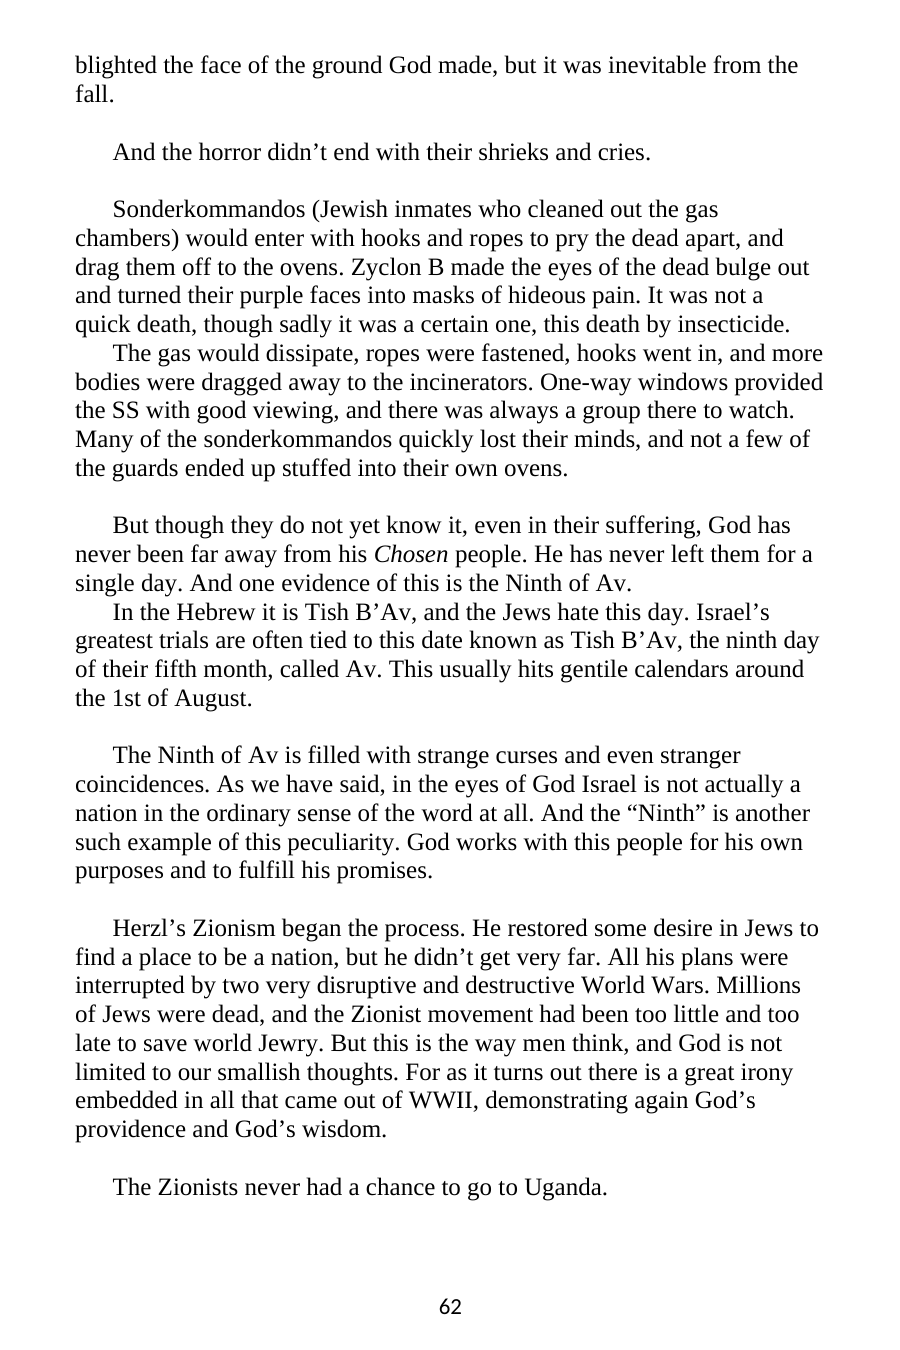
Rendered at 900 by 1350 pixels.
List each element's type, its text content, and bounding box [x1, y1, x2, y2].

text Sonderkommandos (Jewish inmates who cleaned out the gas chambers) would enter with hooks and ropes to pry the dead apart, and drag them off to the ovens. Zyclon B made the eyes of the dead bulge out and turned their purple faces into masks of hideous pain. It was not a quick death, though sadly it was a certain one, this death by insecticide. [75, 194, 825, 338]
text blighted the face of the ground God made, but it was inevitable from the fall. [75, 51, 825, 108]
text But though they do not yet know it, even in their suffering, God has never been far away from his Chosen people. He has never left them for a single day. And one evidence of this is the Ninth of Av. [75, 511, 825, 597]
text The Zionists never had a chance to go to Uganda. [75, 1172, 825, 1201]
text And the horror didn’t end with their shrieks and cries. [75, 137, 825, 166]
text The Ninth of Av is filled with strange curses and even stranger coincidences. As we have said, in the eyes of God Israel is not actually a nation in the ordinary sense of the word at all. And the “Ninth” is another such example of this peculiarity. God works with this people for his own purposes and to fulfill his promises. [75, 741, 825, 884]
text Herzl’s Zionism began the process. He restored some desire in Jews to find a place to be a nation, but he didn’t get very far. All his plans were interrupted by two very disruptive and destructive World Wars. Millions of Jews were dead, and the Zionist movement had been too little and too late to save world Jewry. But this is the way men think, and God is not limited to our smallish thoughts. For as it turns out there is a great irony embedded in all that came out of WWII, demonstrating again God’s providence and God’s wisdom. [75, 913, 825, 1143]
text The gas would dissipate, ropes were fastened, hooks went in, and more bodies were dragged away to the incinerators. One-way windows provided the SS with good viewing, and there was always a group there to watch. Many of the sonderkommandos quickly lost their minds, and not a few of the guards ended up stuffed into their own ovens. [75, 338, 825, 482]
text In the Hebrew it is Tish B’Av, and the Jews hate this day. Israel’s greatest trials are often tied to this date known as Tish B’Av, the ninth day of their fifth month, called Av. This usually hits gentile calendars around the 1st of August. [75, 597, 825, 712]
